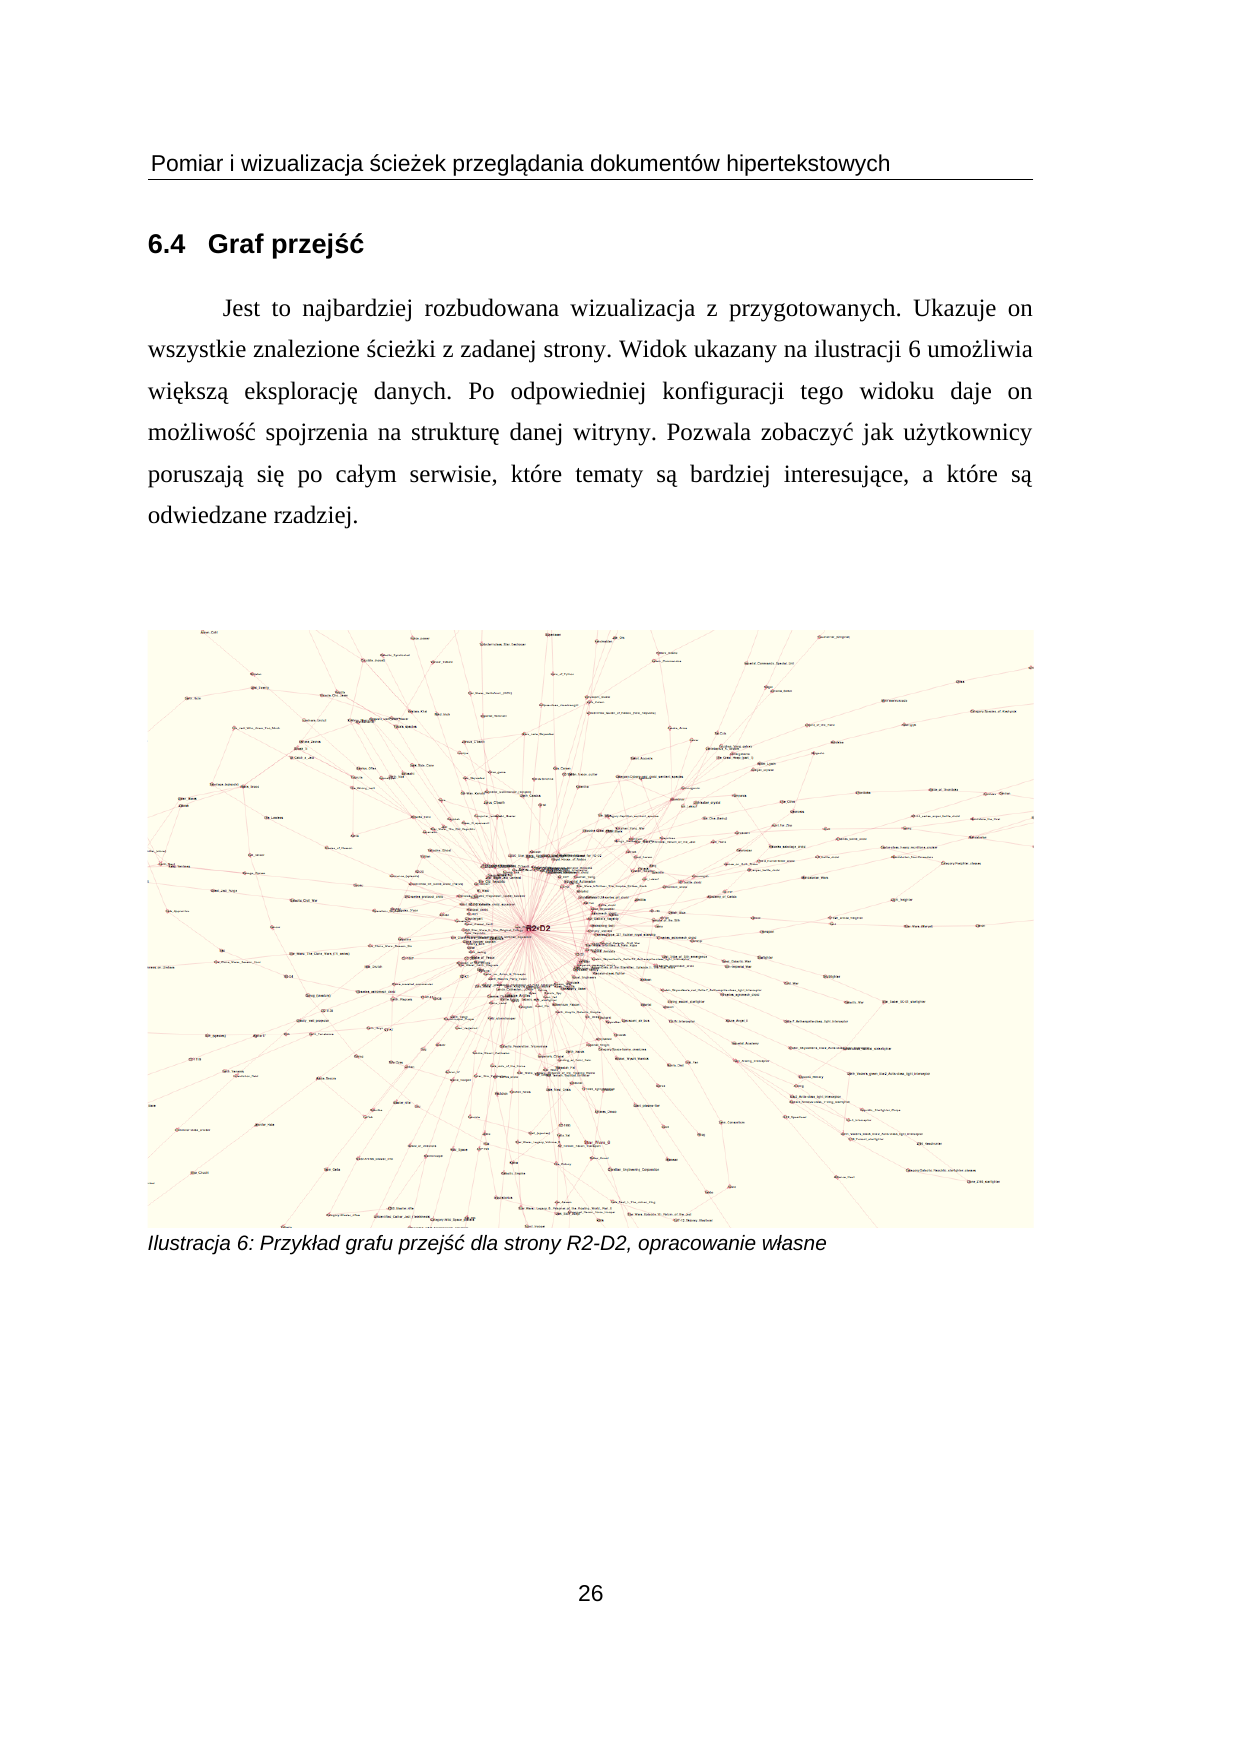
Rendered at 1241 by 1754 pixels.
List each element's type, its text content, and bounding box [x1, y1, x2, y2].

subtitle Graf przejść [148, 229, 1033, 260]
picture [147, 630, 1034, 1228]
text Ilustracja 6: Przykład grafu przejść dla strony R2-D2, opracowanie własne [147, 1228, 1034, 1255]
text Jest to najbardziej rozbudowana wizualizacja z przygotowanych. Ukazuje on wszystkie znalezione ścieżki z zadanej strony. Widok ukazany na ilustracji 6 umożliwia większą eksplorację danych. Po odpowiedniej konfiguracji tego widoku daje on możliwość spojrzenia na strukturę danej witryny. Pozwala zobaczyć jak użytkownicy poruszają się po całym serwisie, które tematy są bardziej interesujące, a które są odwiedzane rzadziej. [148, 294, 1033, 529]
